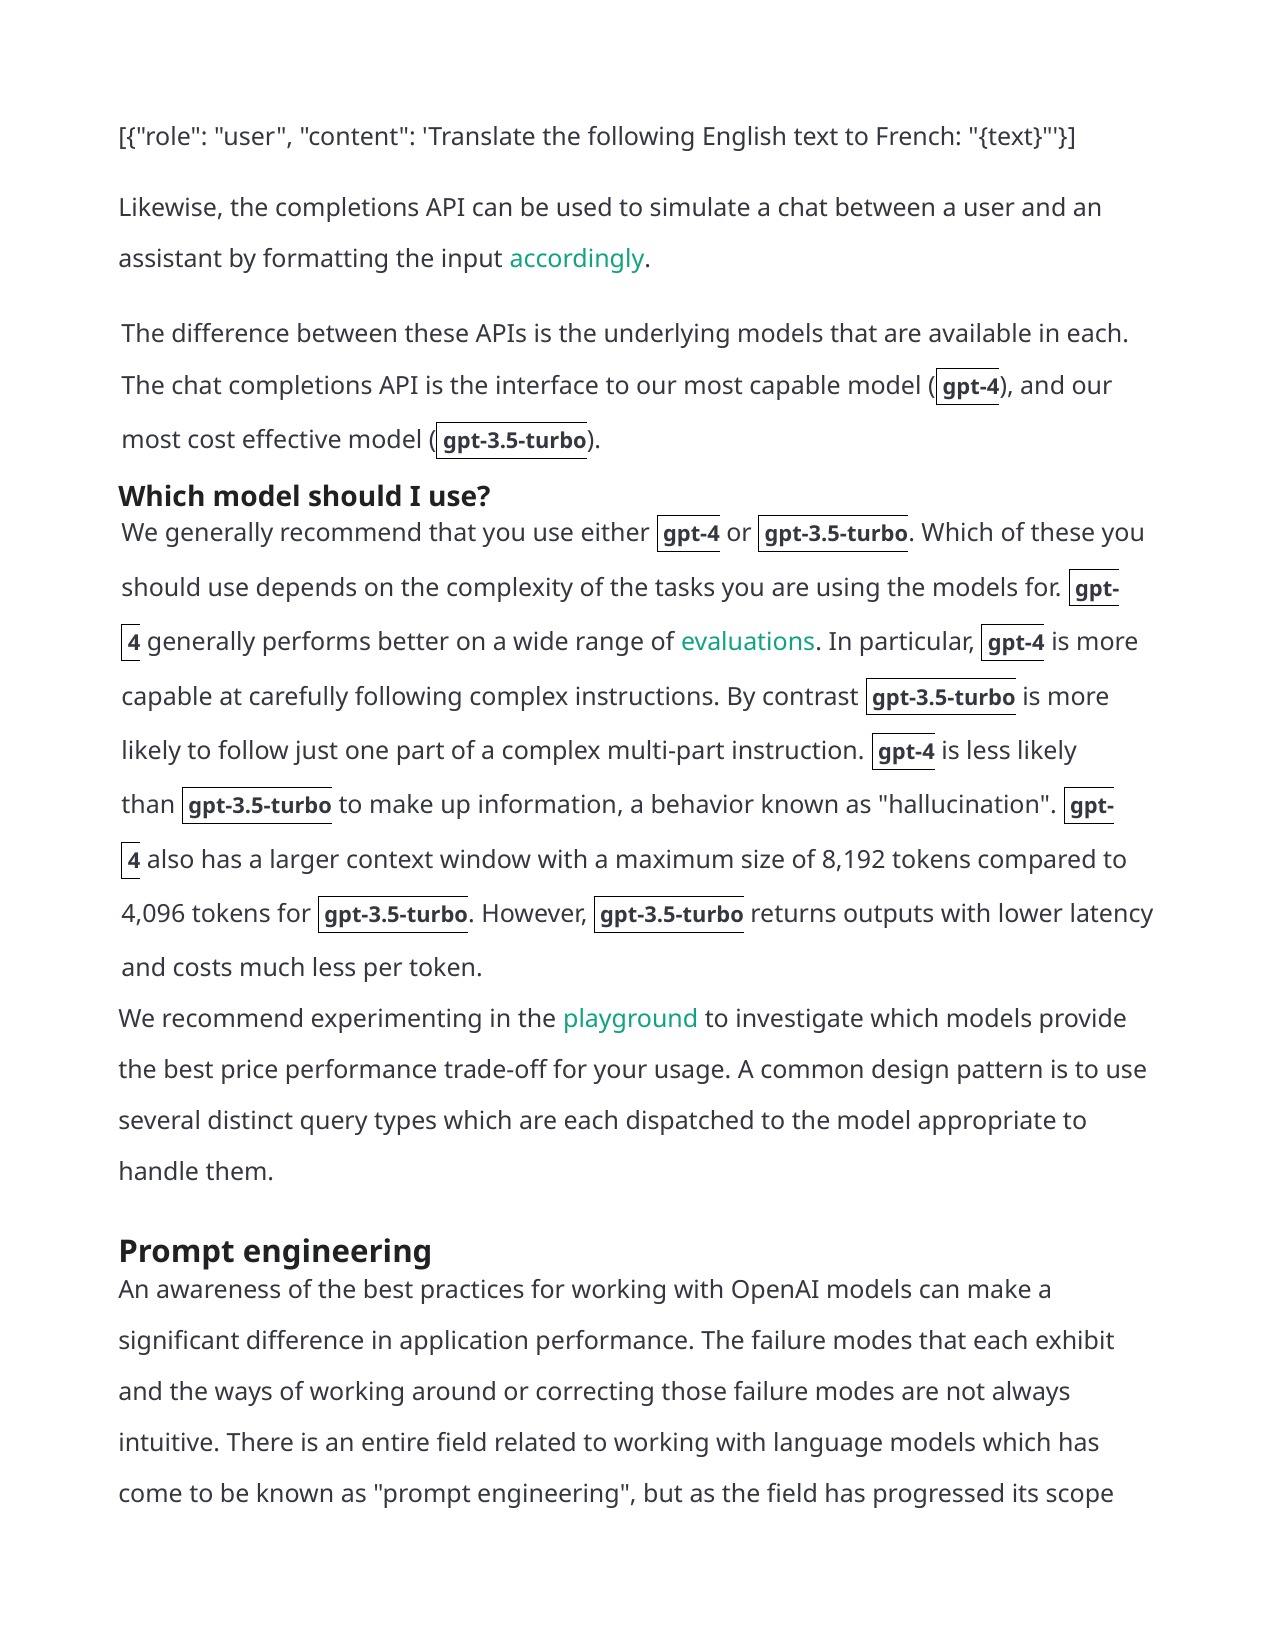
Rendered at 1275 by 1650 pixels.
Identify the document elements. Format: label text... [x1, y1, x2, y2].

text We generally recommend that you use either gpt-4 or gpt-3.5-turbo. Which of these you should use depends on the complexity of the tasks you are using the models for. gpt-4 generally performs better on a wide range of evaluations. In particular, gpt-4 is more capable at carefully following complex instructions. By contrast gpt-3.5-turbo is more likely to follow just one part of a complex multi-part instruction. gpt-4 is less likely than gpt-3.5-turbo to make up information, a behavior known as "hallucination". gpt-4 also has a larger context window with a maximum size of 8,192 tokens compared to 4,096 tokens for gpt-3.5-turbo. However, gpt-3.5-turbo returns outputs with lower latency and costs much less per token. [121, 515, 1154, 983]
subtitle Which model should I use? [118, 476, 1157, 515]
text [{"role": "user", "content": 'Translate the following English text to French: "{text}"'}] [118, 118, 1157, 152]
text We recommend experimenting in the playground to investigate which models provide the best price performance trade-off for your usage. A common design pattern is to use several distinct query types which are each dispatched to the model appropriate to handle them. [118, 1000, 1157, 1188]
text An awareness of the best practices for working with OpenAI models can make a significant difference in application performance. The failure modes that each exhibit and the ways of working around or correcting those failure modes are not always intuitive. There is an entire field related to working with language models which has come to be known as "prompt engineering", but as the field has progressed its scope [118, 1272, 1157, 1510]
text The difference between these APIs is the underlying models that are available in each. The chat completions API is the interface to our most capable model (gpt-4), and our most cost effective model (gpt-3.5-turbo). [121, 315, 1154, 458]
subtitle Prompt engineering [118, 1228, 1157, 1272]
text Likewise, the completions API can be used to simulate a chat between a user and an assistant by formatting the input accordingly. [118, 190, 1157, 275]
